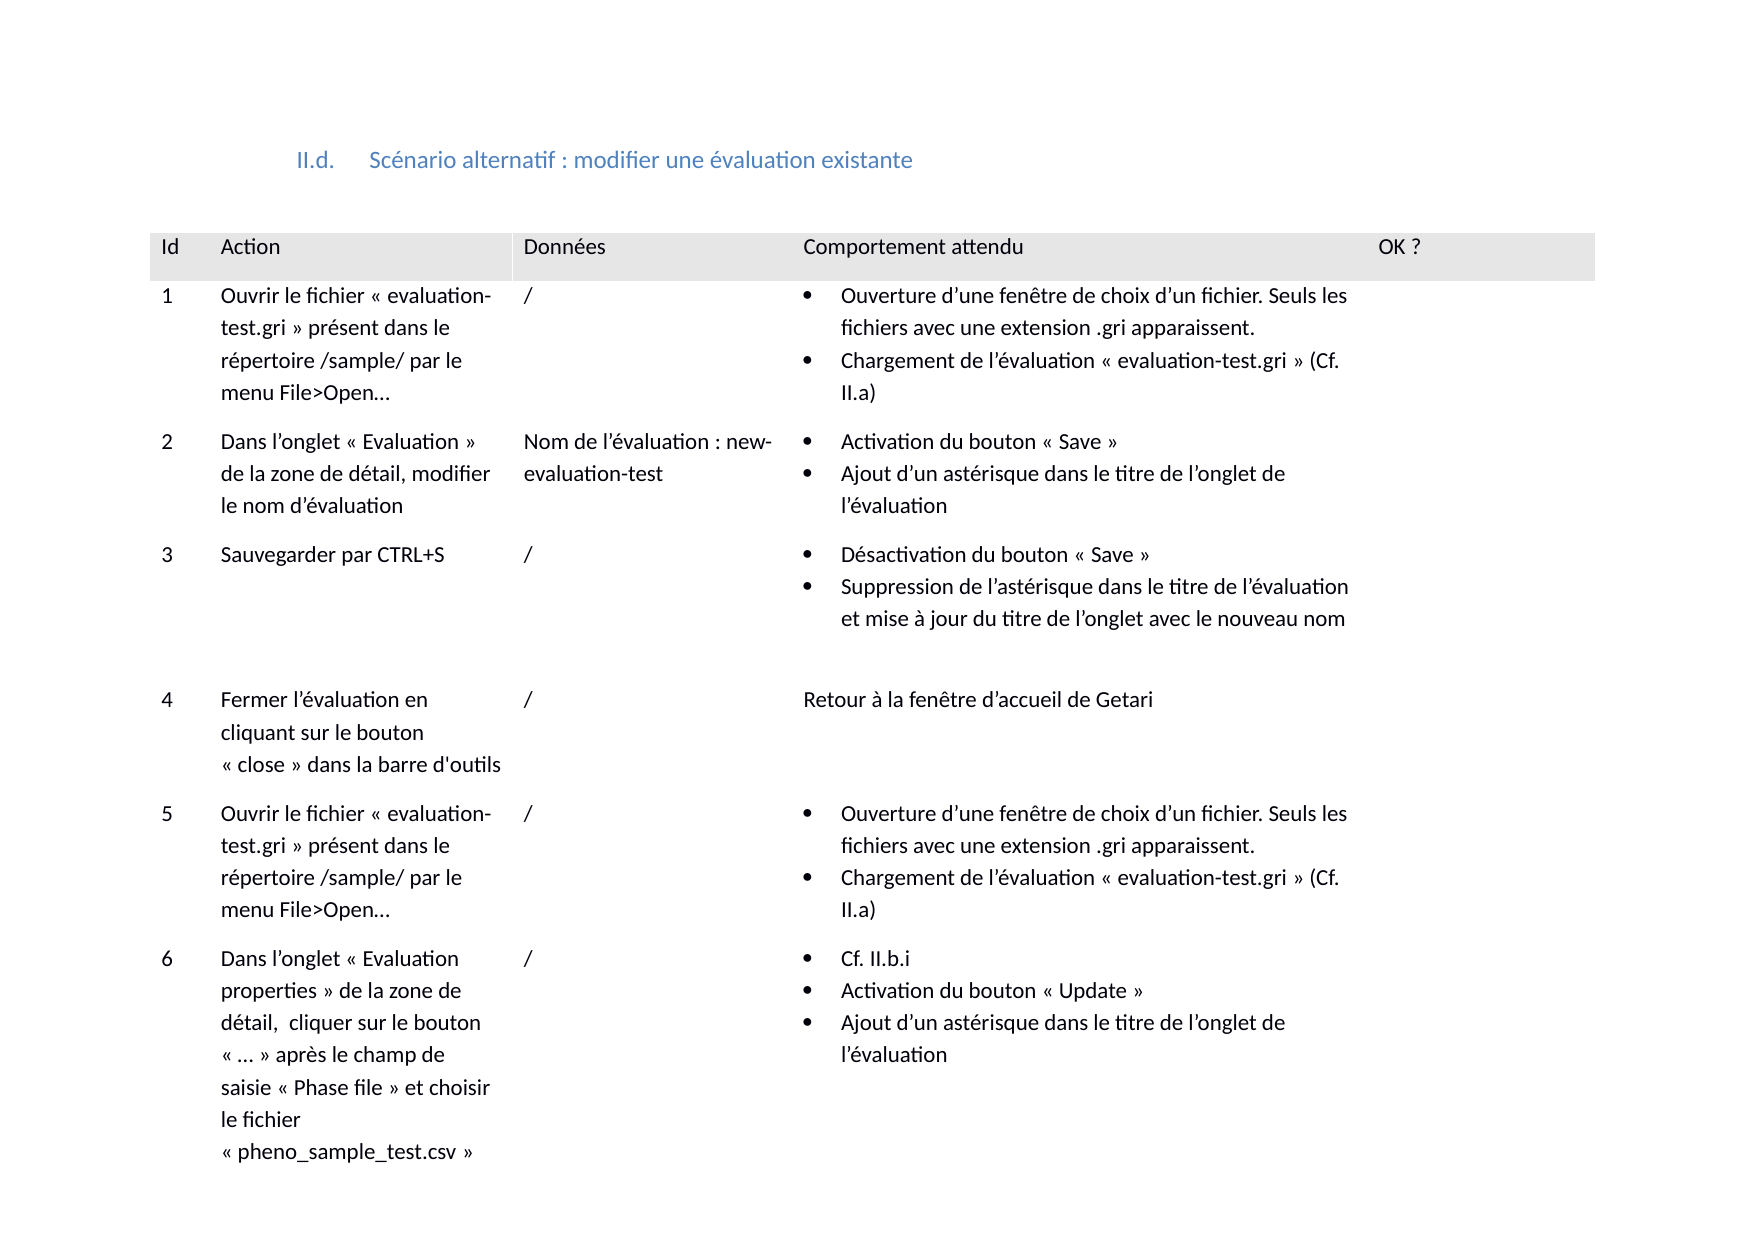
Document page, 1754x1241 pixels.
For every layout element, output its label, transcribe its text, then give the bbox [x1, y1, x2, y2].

table_cell [1367, 540, 1595, 685]
table_cell [1367, 799, 1595, 944]
table_cell [1367, 427, 1595, 540]
table_header Action [209, 233, 512, 281]
table_cell Cf. II.b.i Activation du bouton « Update » Ajout d’un astérisque dans le titre de l’onglet de l’évaluation [792, 944, 1367, 1165]
table_cell [1367, 685, 1595, 799]
table_cell 1 [150, 281, 209, 427]
table_cell Ouverture d’une fenêtre de choix d’un fichier. Seuls les fichiers avec une extension .gri apparaissent. Chargement de l’évaluation « evaluation-test.gri » (Cf. II.a) [792, 799, 1367, 944]
table_cell Retour à la fenêtre d’accueil de Getari [792, 685, 1367, 799]
table_cell / [513, 540, 792, 685]
table_cell Dans l’onglet « Evaluation » de la zone de détail, modifier le nom d’évaluation [209, 427, 512, 540]
table_cell Ouvrir le fichier « evaluation-test.gri » présent dans le répertoire /sample/ par le menu File>Open… [209, 281, 512, 427]
table_cell Désactivation du bouton « Save » Suppression de l’astérisque dans le titre de l’évaluation et mise à jour du titre de l’onglet avec le nouveau nom [792, 540, 1367, 685]
table_cell Ouvrir le fichier « evaluation-test.gri » présent dans le répertoire /sample/ par le menu File>Open… [209, 799, 512, 944]
table_header Id [150, 233, 209, 281]
table_header OK ? [1367, 233, 1595, 281]
table_cell / [513, 944, 792, 1165]
table_header Données [513, 233, 792, 281]
table_cell Fermer l’évaluation en cliquant sur le bouton « close » dans la barre d'outils [209, 685, 512, 799]
subtitle Scénario alternatif : modifier une évaluation existante [296, 144, 1606, 175]
table_header Comportement attendu [792, 233, 1367, 281]
table_cell / [513, 799, 792, 944]
table_cell 5 [150, 799, 209, 944]
table_cell Activation du bouton « Save » Ajout d’un astérisque dans le titre de l’onglet de l’évaluation [792, 427, 1367, 540]
table_cell / [513, 685, 792, 799]
table_cell Dans l’onglet « Evaluation properties » de la zone de détail, cliquer sur le bouton « … » après le champ de saisie « Phase file » et choisir le fichier « pheno_sample_test.csv » [209, 944, 512, 1165]
table_cell 6 [150, 944, 209, 1165]
table_cell Sauvegarder par CTRL+S [209, 540, 512, 685]
table_cell Ouverture d’une fenêtre de choix d’un fichier. Seuls les fichiers avec une extension .gri apparaissent. Chargement de l’évaluation « evaluation-test.gri » (Cf. II.a) [792, 281, 1367, 427]
table_cell 2 [150, 427, 209, 540]
table_cell 3 [150, 540, 209, 685]
table_cell [1367, 281, 1595, 427]
table_cell [1367, 944, 1595, 1165]
table_cell Nom de l’évaluation : new-evaluation-test [513, 427, 792, 540]
table_cell 4 [150, 685, 209, 799]
table_cell / [513, 281, 792, 427]
